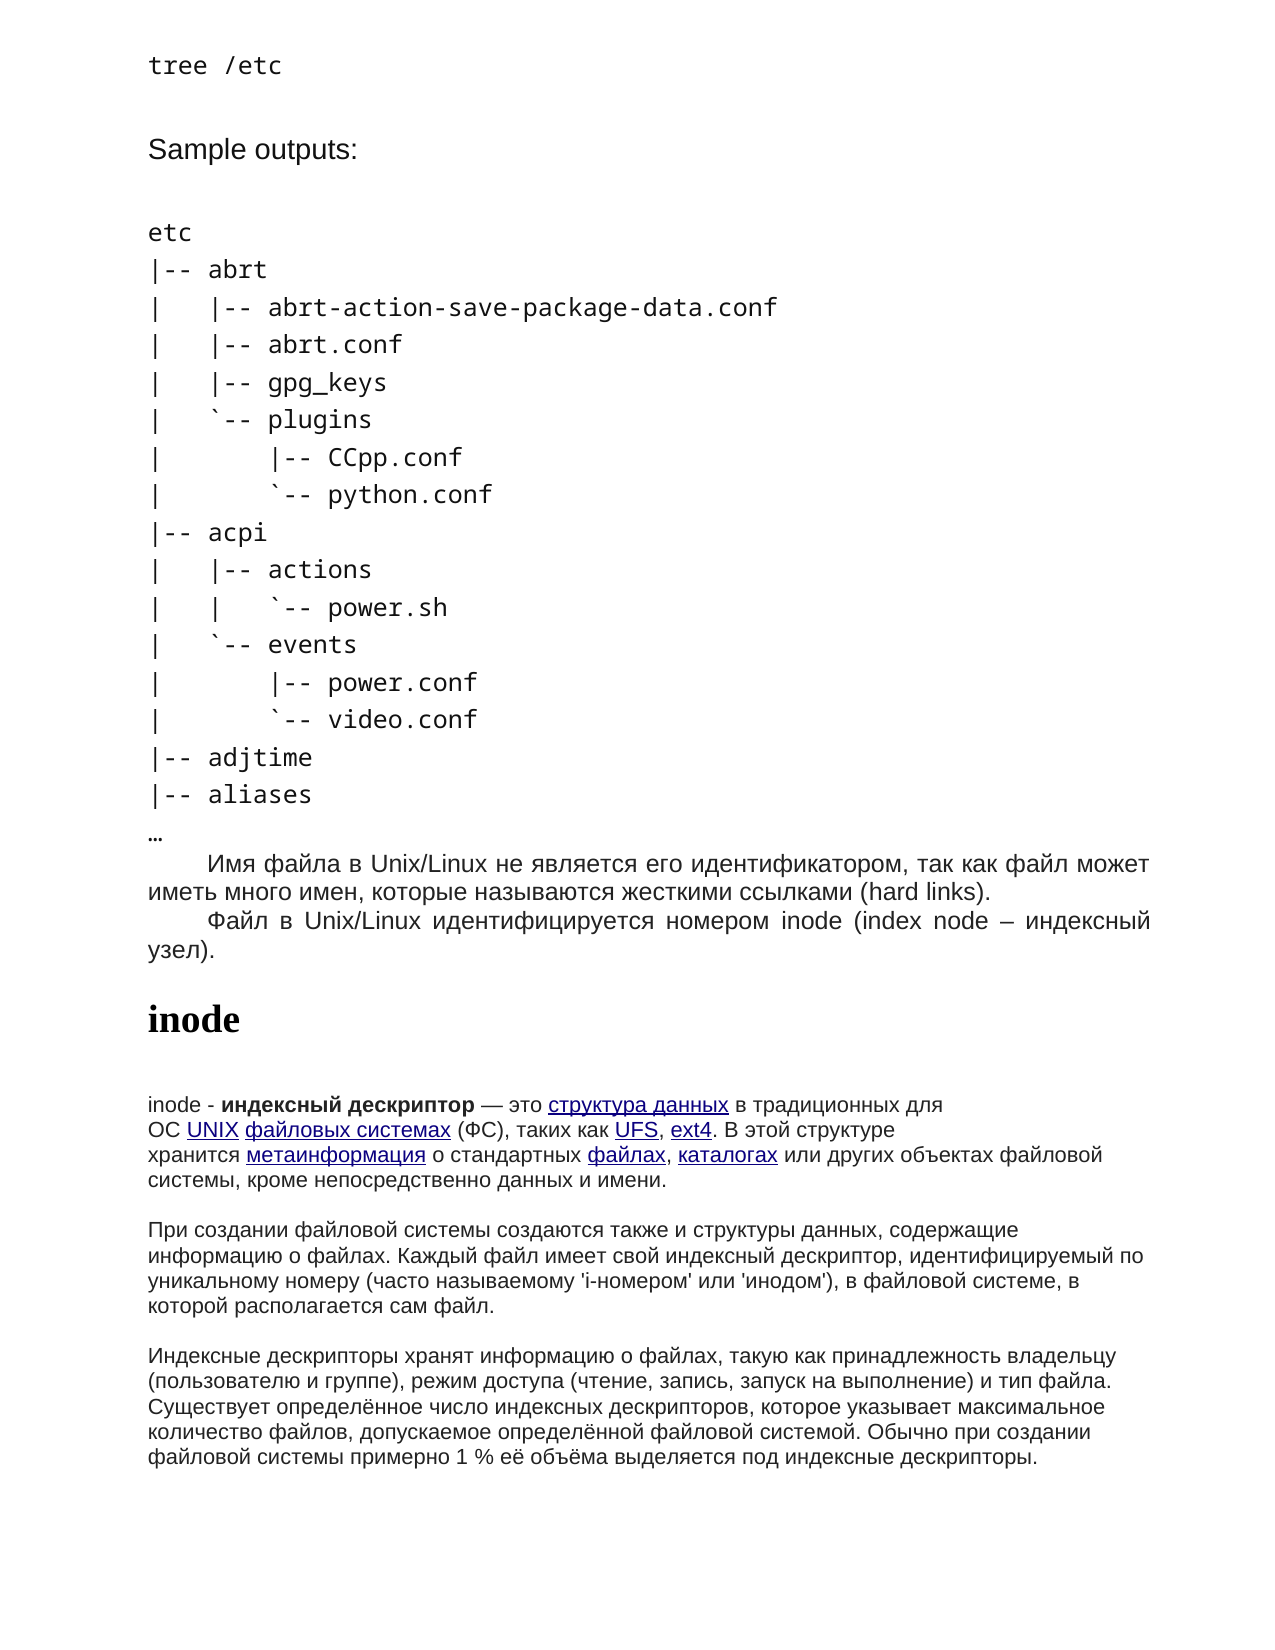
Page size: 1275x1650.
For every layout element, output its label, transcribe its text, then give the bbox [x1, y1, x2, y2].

text inode - индексный дескриптор — это структура данных в традиционных для ОС UNIX файловых системах (ФС), таких как UFS, ext4. В этой структуре хранится метаинформация о стандартных файлах, каталогах или других объектах файловой системы, кроме непосредственно данных и имени. [148, 1091, 1151, 1192]
text При создании файловой системы создаются также и структуры данных, содержащие информацию о файлах. Каждый файл имеет свой индексный дескриптор, идентифицируемый по уникальному номеру (часто называемому 'i-номером' или 'инодом'), в файловой системе, в которой располагается сам файл. [148, 1217, 1151, 1318]
text | |-- abrt-action-save-package-data.conf [148, 286, 1151, 323]
text Файл в Unix/Linux идентифицируется номером inode (index node – индексный узел). [148, 906, 1151, 963]
text |-- adjtime [148, 736, 1151, 773]
text | | `-- power.sh [148, 586, 1151, 623]
text |-- abrt [148, 248, 1151, 286]
text |-- acpi [148, 511, 1151, 548]
text | `-- python.conf [148, 473, 1151, 511]
text | |-- gpg_keys [148, 361, 1151, 398]
text |-- aliases [148, 773, 1151, 811]
text | |-- CCpp.conf [148, 436, 1151, 473]
text | |-- actions [148, 548, 1151, 586]
text etc [148, 211, 1151, 248]
text | |-- power.conf [148, 661, 1151, 698]
text tree /etc [148, 44, 1151, 82]
text | |-- abrt.conf [148, 323, 1151, 361]
text Sample outputs: [148, 119, 1151, 165]
text | `-- video.conf [148, 698, 1151, 736]
text | `-- events [148, 623, 1151, 661]
text … [148, 811, 1151, 848]
text | `-- plugins [148, 398, 1151, 436]
text Индексные дескрипторы хранят информацию о файлах, такую как принадлежность владельцу (пользователю и группе), режим доступа (чтение, запись, запуск на выполнение) и тип файла. Существует определённое число индексных дескрипторов, которое указывает максимальное количество файлов, допускаемое определённой файловой системой. Обычно при создании файловой системы примерно 1 % её объёма выделяется под индексные дескрипторы. [148, 1343, 1151, 1469]
text Имя файла в Unix/Linux не является его идентификатором, так как файл может иметь много имен, которые называются жесткими ссылками (hard links). [148, 848, 1151, 906]
text inode [148, 996, 1151, 1041]
